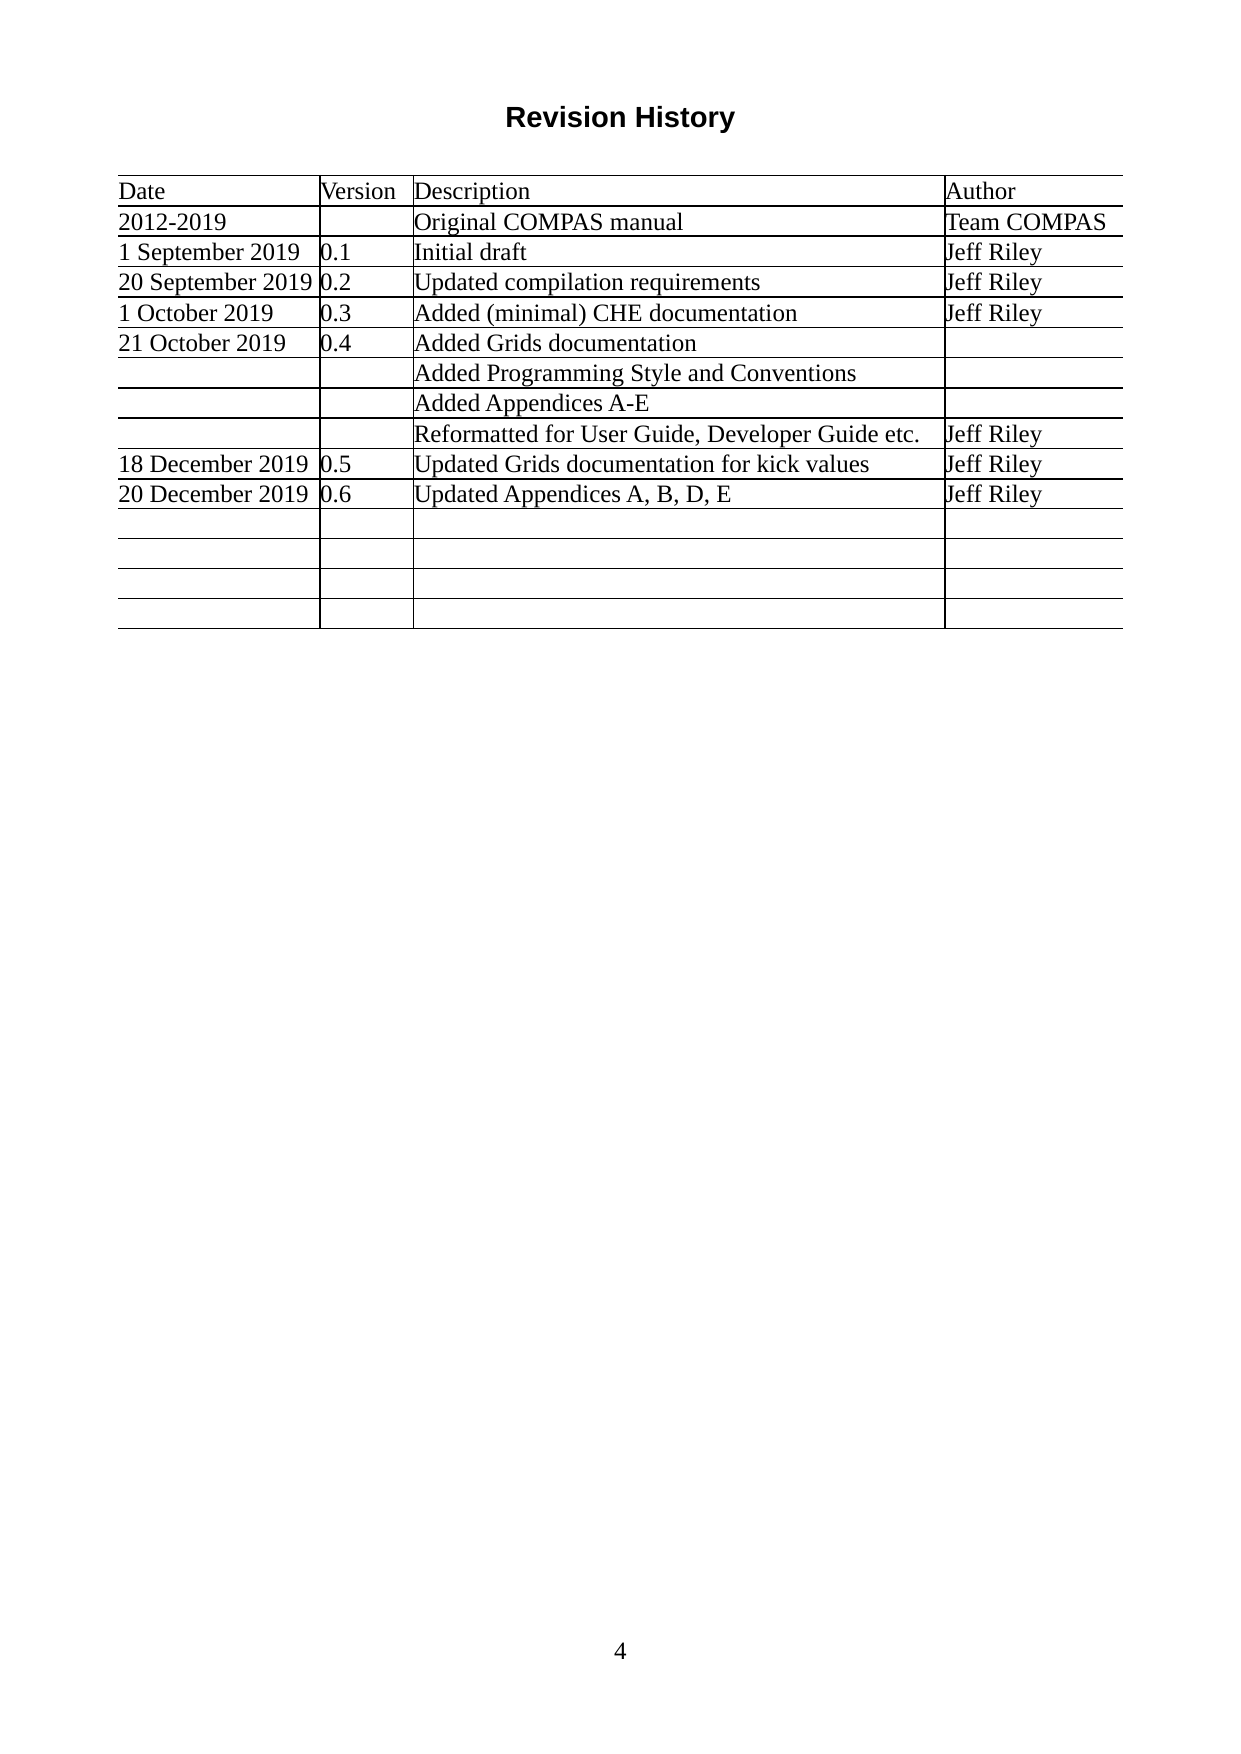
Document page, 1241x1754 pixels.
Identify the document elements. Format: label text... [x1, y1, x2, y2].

table_cell 20 December 2019 [118, 480, 319, 508]
table_cell 0.4 [321, 328, 413, 357]
table_cell Jeff Riley [946, 419, 1123, 448]
table_header Date [118, 176, 319, 205]
table_cell [321, 539, 413, 568]
table_cell [414, 539, 944, 568]
table_cell 0.1 [321, 237, 413, 266]
table_cell [946, 569, 1123, 598]
table_cell [321, 419, 413, 448]
table_cell Added (minimal) CHE documentation [414, 298, 944, 326]
table_cell [118, 419, 319, 448]
table_header Description [414, 176, 944, 205]
table_cell [118, 389, 319, 417]
table_header Author [946, 176, 1123, 205]
table_cell Jeff Riley [946, 237, 1123, 266]
subtitle Revision History [118, 100, 1122, 133]
table_cell 1 September 2019 [118, 237, 319, 266]
table_cell 20 September 2019 [118, 267, 319, 296]
table_cell [414, 569, 944, 598]
table_cell 1 October 2019 [118, 298, 319, 326]
table_cell Updated compilation requirements [414, 267, 944, 296]
table_cell Jeff Riley [946, 449, 1123, 478]
table_cell [321, 599, 413, 627]
table_cell 0.2 [321, 267, 413, 296]
table_cell Team COMPAS [946, 207, 1123, 235]
table_cell 18 December 2019 [118, 449, 319, 478]
table_cell [118, 569, 319, 598]
table_cell Added Grids documentation [414, 328, 944, 357]
table_cell Initial draft [414, 237, 944, 266]
table_cell 21 October 2019 [118, 328, 319, 357]
table_cell Jeff Riley [946, 298, 1123, 326]
table_cell [321, 358, 413, 387]
table_cell 0.6 [321, 480, 413, 508]
table_cell [321, 207, 413, 235]
table_cell Jeff Riley [946, 267, 1123, 296]
table_cell [118, 358, 319, 387]
table_cell [946, 509, 1123, 538]
table_cell [946, 328, 1123, 357]
table_cell [118, 599, 319, 627]
table_header Version [321, 176, 413, 205]
table_cell [946, 389, 1123, 417]
table_cell [118, 509, 319, 538]
table_cell Updated Appendices A, B, D, E [414, 480, 944, 508]
table_cell Original COMPAS manual [414, 207, 944, 235]
table_cell [321, 389, 413, 417]
table_cell [321, 569, 413, 598]
table_cell [414, 599, 944, 627]
table_cell 2012-2019 [118, 207, 319, 235]
table_cell Added Appendices A-E [414, 389, 944, 417]
table_cell Jeff Riley [946, 480, 1123, 508]
table_cell [321, 509, 413, 538]
table_cell 0.3 [321, 298, 413, 326]
table_cell [118, 539, 319, 568]
table_cell [946, 539, 1123, 568]
table_cell [414, 509, 944, 538]
table_cell Added Programming Style and Conventions [414, 358, 944, 387]
table_cell Updated Grids documentation for kick values [414, 449, 944, 478]
table_cell [946, 358, 1123, 387]
table_cell Reformatted for User Guide, Developer Guide etc. [414, 419, 944, 448]
table_cell [946, 599, 1123, 627]
table_cell 0.5 [321, 449, 413, 478]
